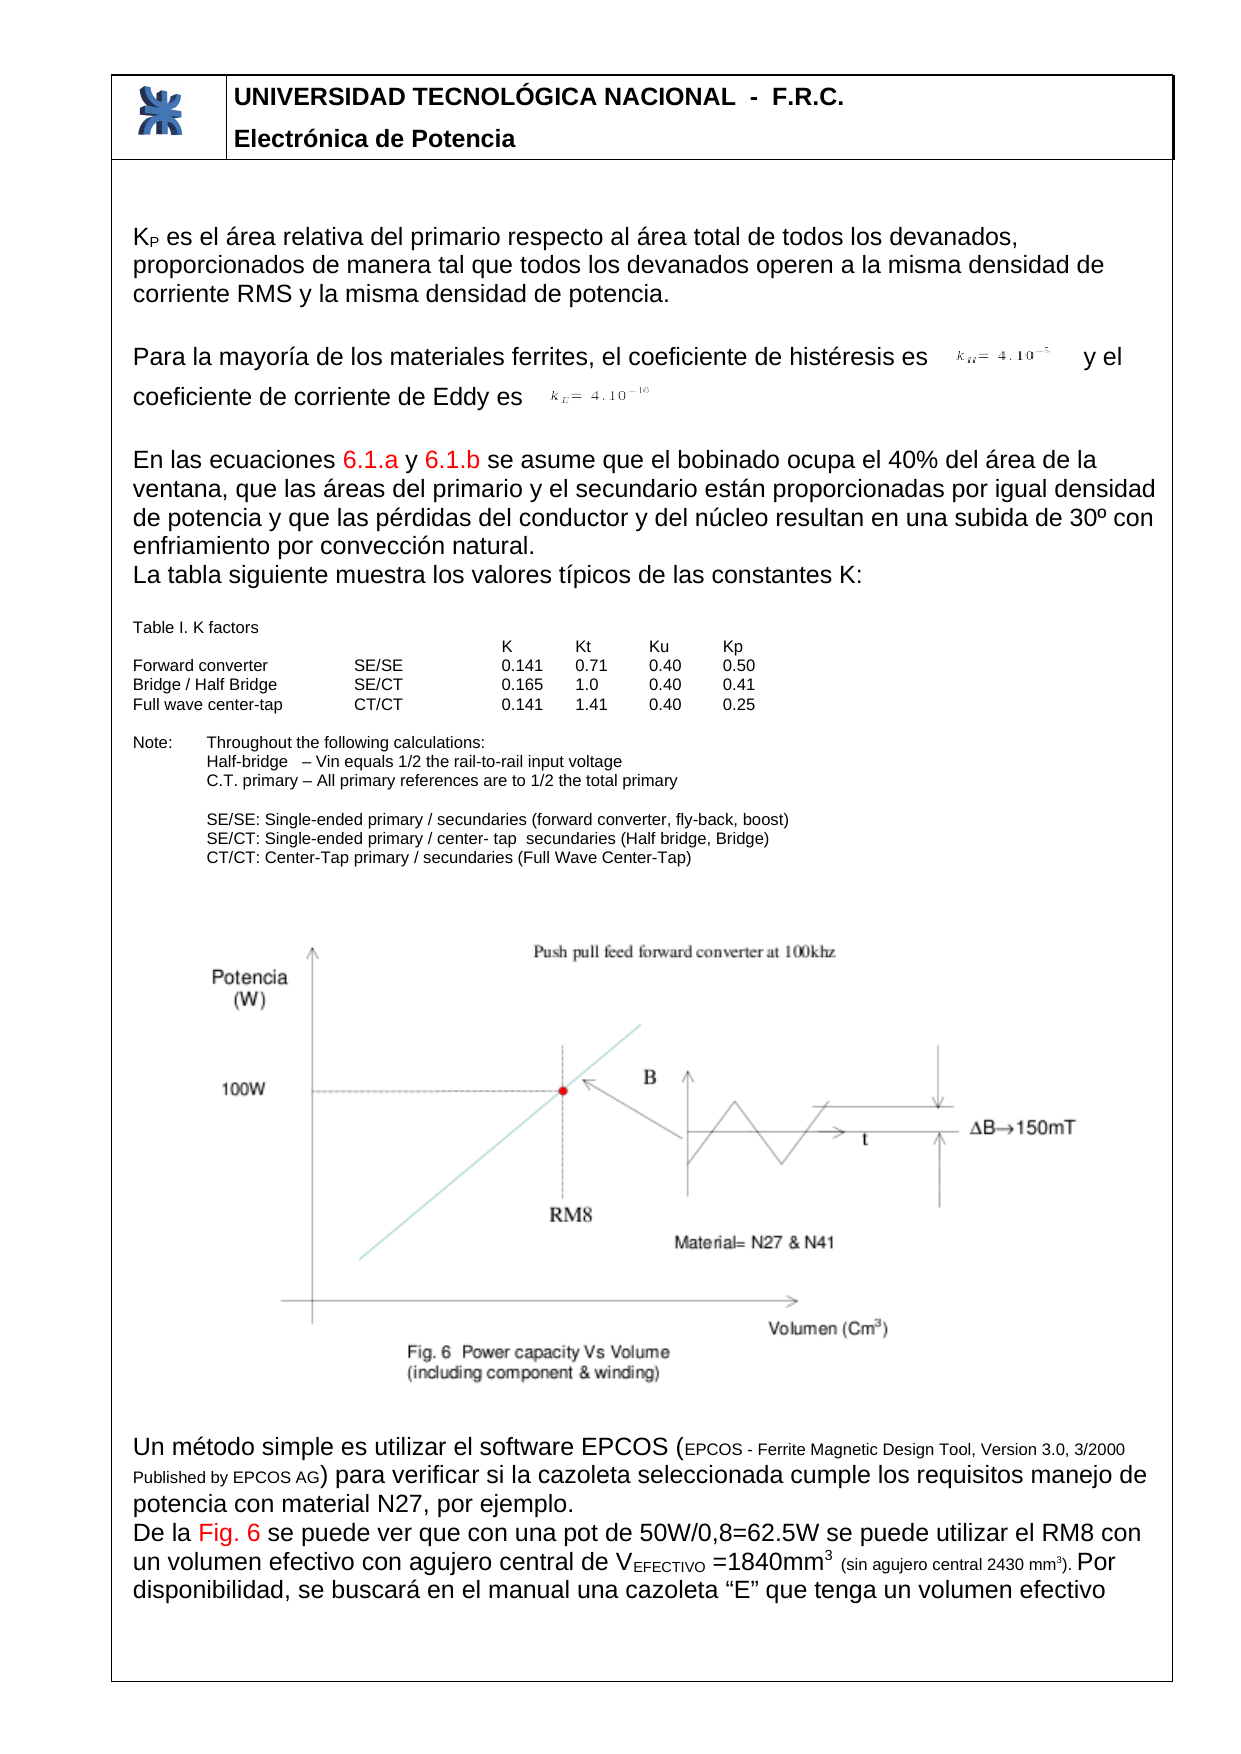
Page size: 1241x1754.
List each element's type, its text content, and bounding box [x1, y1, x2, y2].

text K Kt Ku Kp [133, 637, 1166, 656]
text La tabla siguiente muestra los valores típicos de las constantes K: [133, 560, 1166, 589]
text En las ecuaciones 6.1.a y 6.1.b se asume que el bobinado ocupa el 40% del área de la ventana, que las áreas del primario y el secundario están proporcionadas por igual densidad de potencia y que las pérdidas del conductor y del núcleo resultan en una subida de 30º con enfriamiento por convección natural. [133, 445, 1166, 560]
text Bridge / Half Bridge SE/CT 0.165 1.0 0.40 0.41 [133, 675, 1166, 694]
picture [135, 85, 183, 136]
text De la Fig. 6 se puede ver que con una pot de 50W/0,8=62.5W se puede utilizar el RM8 con un volumen efectivo con agujero central de VEFECTIVO =1840mm3 (sin agujero central 2430 mm3). Por disponibilidad, se buscará en el manual una cazoleta “E” que tenga un volumen efectivo [133, 1518, 1166, 1604]
text CT/CT: Center-Tap primary / secundaries (Full Wave Center-Tap) [133, 848, 1166, 867]
picture [207, 920, 1108, 1413]
text Forward converter SE/SE 0.141 0.71 0.40 0.50 [133, 656, 1166, 675]
text Full wave center-tap CT/CT 0.141 1.41 0.40 0.25 [133, 694, 1166, 713]
text Table I. K factors [133, 618, 1166, 637]
text C.T. primary – All primary references are to 1/2 the total primary [133, 771, 1166, 790]
text KP es el área relativa del primario respecto al área total de todos los devanados, proporcionados de manera tal que todos los devanados operen a la misma densidad de corriente RMS y la misma densidad de potencia. [133, 222, 1166, 308]
text SE/CT: Single-ended primary / center- tap secundaries (Half bridge, Bridge) [133, 828, 1166, 848]
text Para la mayoría de los materiales ferrites, el coeficiente de histéresis es y el coeficiente de corriente de Eddy es [133, 337, 1166, 416]
text SE/SE: Single-ended primary / secundaries (forward converter, fly-back, boost) [133, 809, 1166, 828]
text Un método simple es utilizar el software EPCOS (EPCOS - Ferrite Magnetic Design Tool, Version 3.0, 3/2000 Published by EPCOS AG) para verificar si la cazoleta seleccionada cumple los requisitos manejo de potencia con material N27, por ejemplo. [133, 1432, 1166, 1518]
text Note: Throughout the following calculations: [133, 733, 1166, 752]
text Half-bridge – Vin equals 1/2 the rail-to-rail input voltage [133, 752, 1166, 771]
